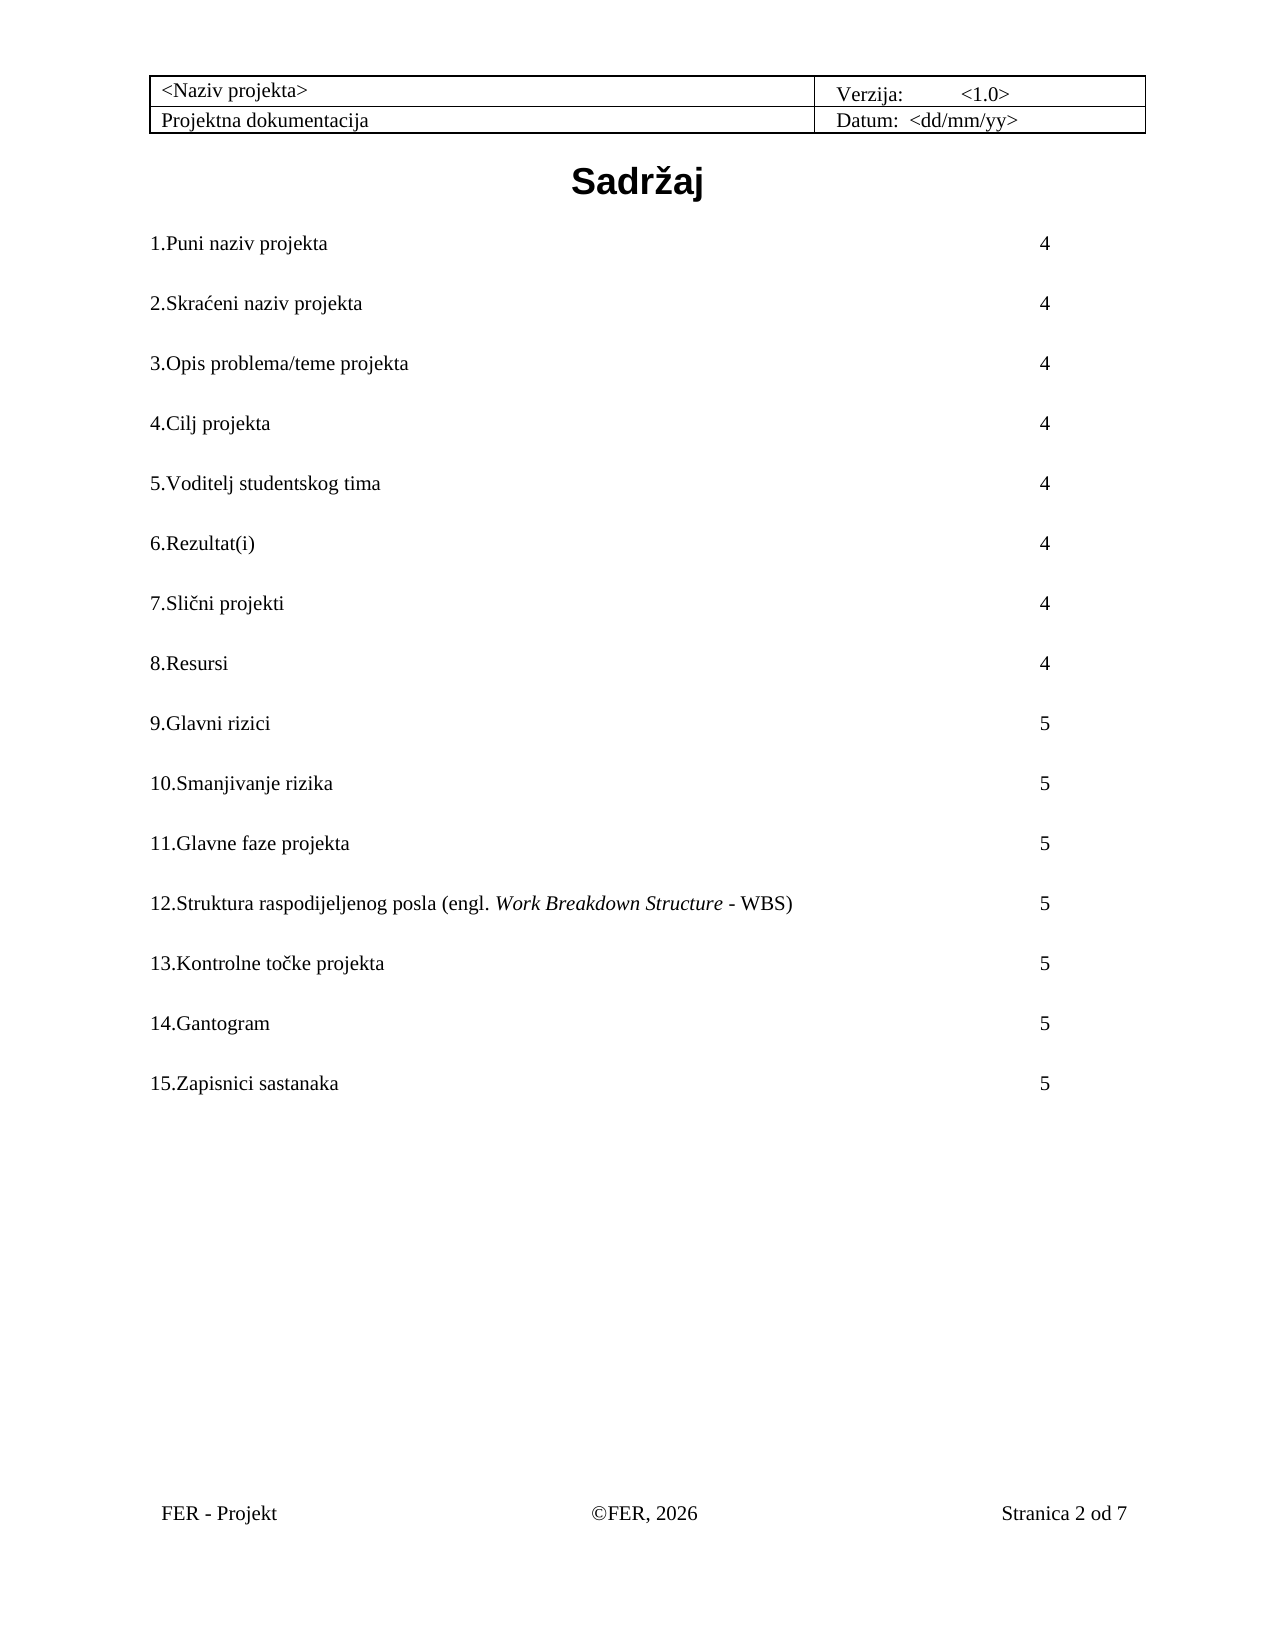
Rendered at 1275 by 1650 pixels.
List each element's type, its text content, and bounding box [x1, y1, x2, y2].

title Sadržaj [150, 159, 1125, 202]
text 11. Glavne faze projekta 5 [150, 827, 1050, 856]
text 2. Skraćeni naziv projekta 4 [150, 287, 1050, 316]
text 13. Kontrolne točke projekta 5 [150, 947, 1050, 976]
text 7. Slični projekti 4 [150, 587, 1050, 616]
text 12. Struktura raspodijeljenog posla (engl. Work Breakdown Structure - WBS) 5 [150, 887, 1050, 916]
text 3. Opis problema/teme projekta 4 [150, 347, 1050, 376]
text 5. Voditelj studentskog tima 4 [150, 467, 1050, 496]
text 14. Gantogram 5 [150, 1007, 1050, 1036]
text 15. Zapisnici sastanaka 5 [150, 1067, 1050, 1096]
text 10. Smanjivanje rizika 5 [150, 767, 1050, 796]
text 8. Resursi 4 [150, 647, 1050, 676]
text 9. Glavni rizici 5 [150, 707, 1050, 736]
text 6. Rezultat(i) 4 [150, 527, 1050, 556]
text 1. Puni naziv projekta 4 [150, 227, 1050, 256]
text 4. Cilj projekta 4 [150, 407, 1050, 436]
